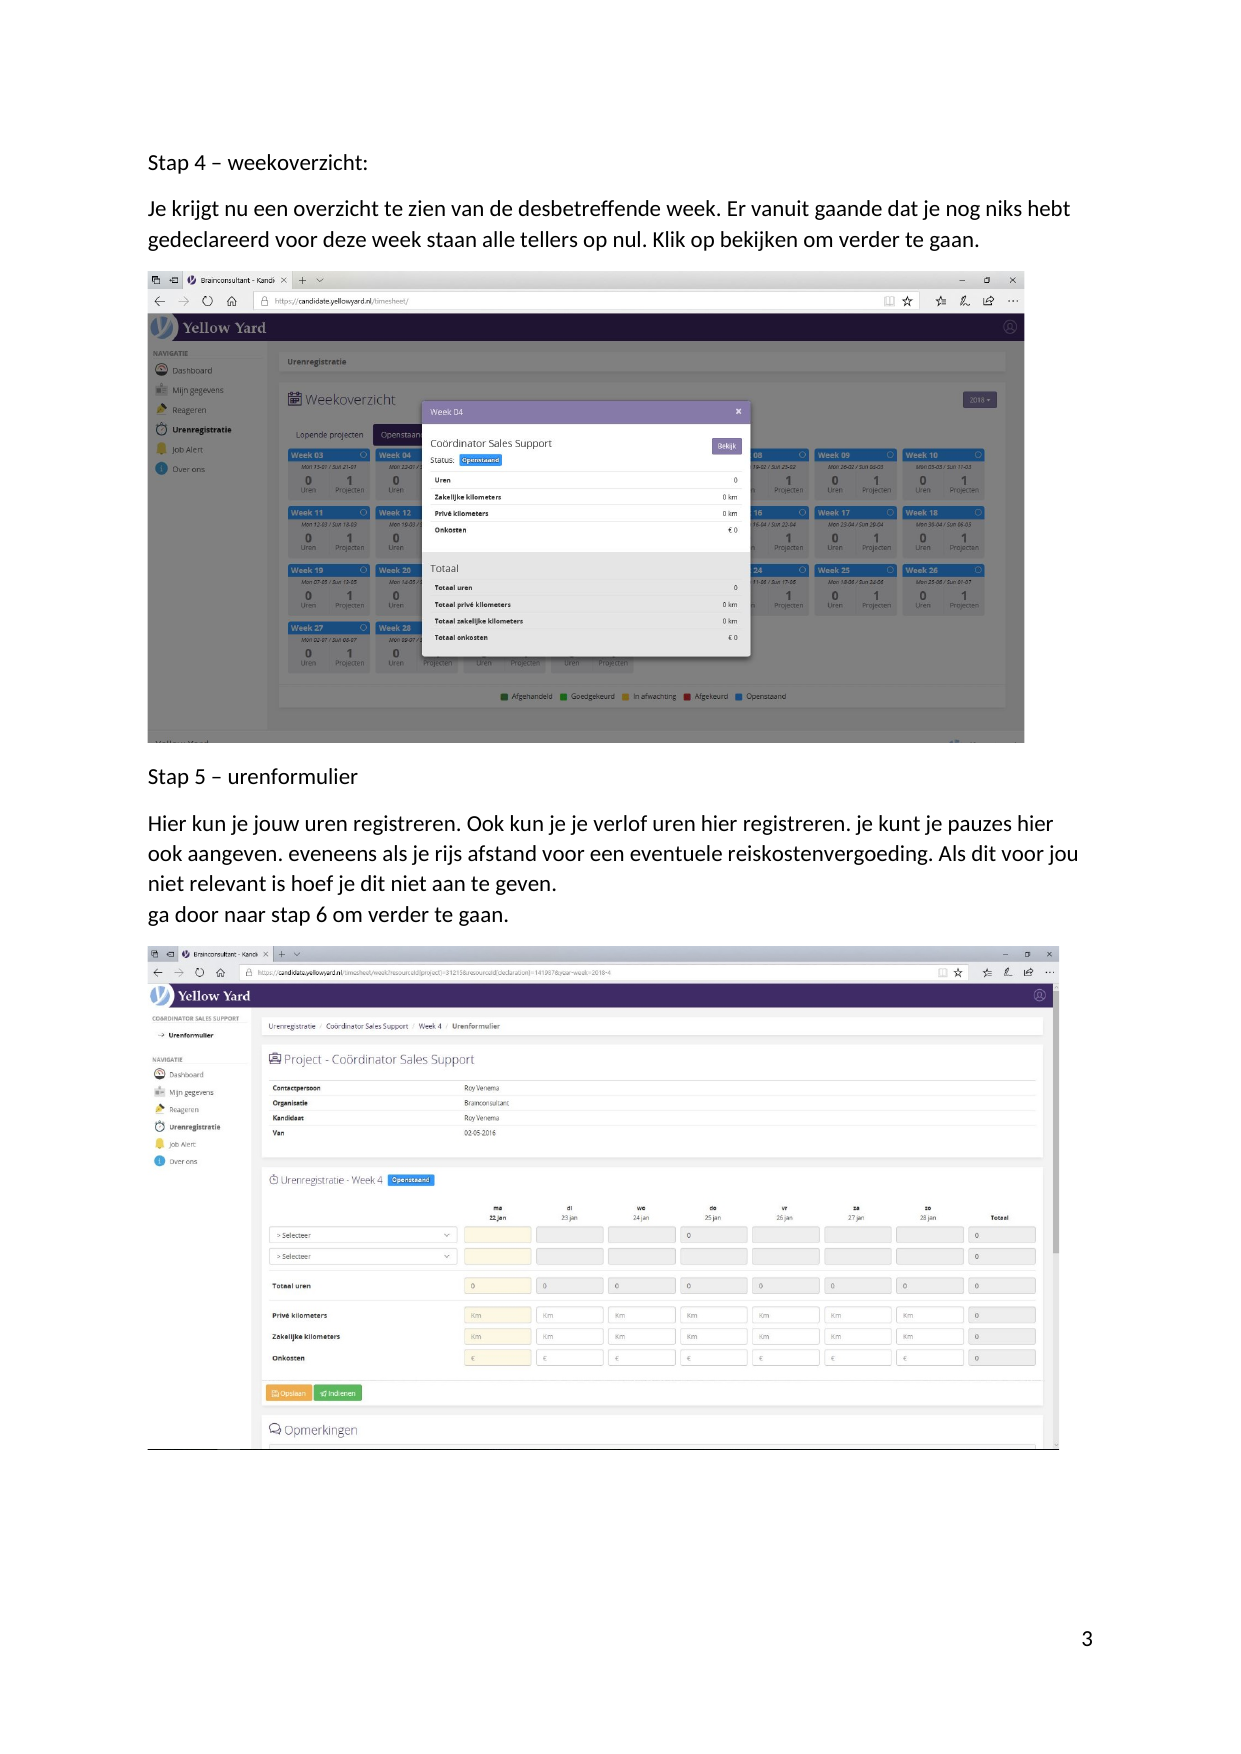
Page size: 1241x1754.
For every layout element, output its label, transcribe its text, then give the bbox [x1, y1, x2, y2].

text Hier kun je jouw uren registreren. Ook kun je je verlof uren hier registreren. je kunt je pauzes hier ook aangeven. eveneens als je rijs afstand voor een eventuele reiskostenvergoeding. Als dit voor jou niet relevant is hoef je dit niet aan te geven. ga door naar stap 6 om verder te gaan. [148, 809, 1093, 928]
text Stap 4 – weekoverzicht: [148, 148, 1093, 176]
text Stap 5 – urenformulier [148, 762, 1093, 790]
text Je krijgt nu een overzicht te zien van de desbetreffende week. Er vanuit gaande dat je nog niks hebt gedeclareerd voor deze week staan alle tellers op nul. Klik op bekijken om verder te gaan. [148, 194, 1093, 253]
picture [147, 271, 1025, 743]
picture [147, 946, 1060, 1450]
